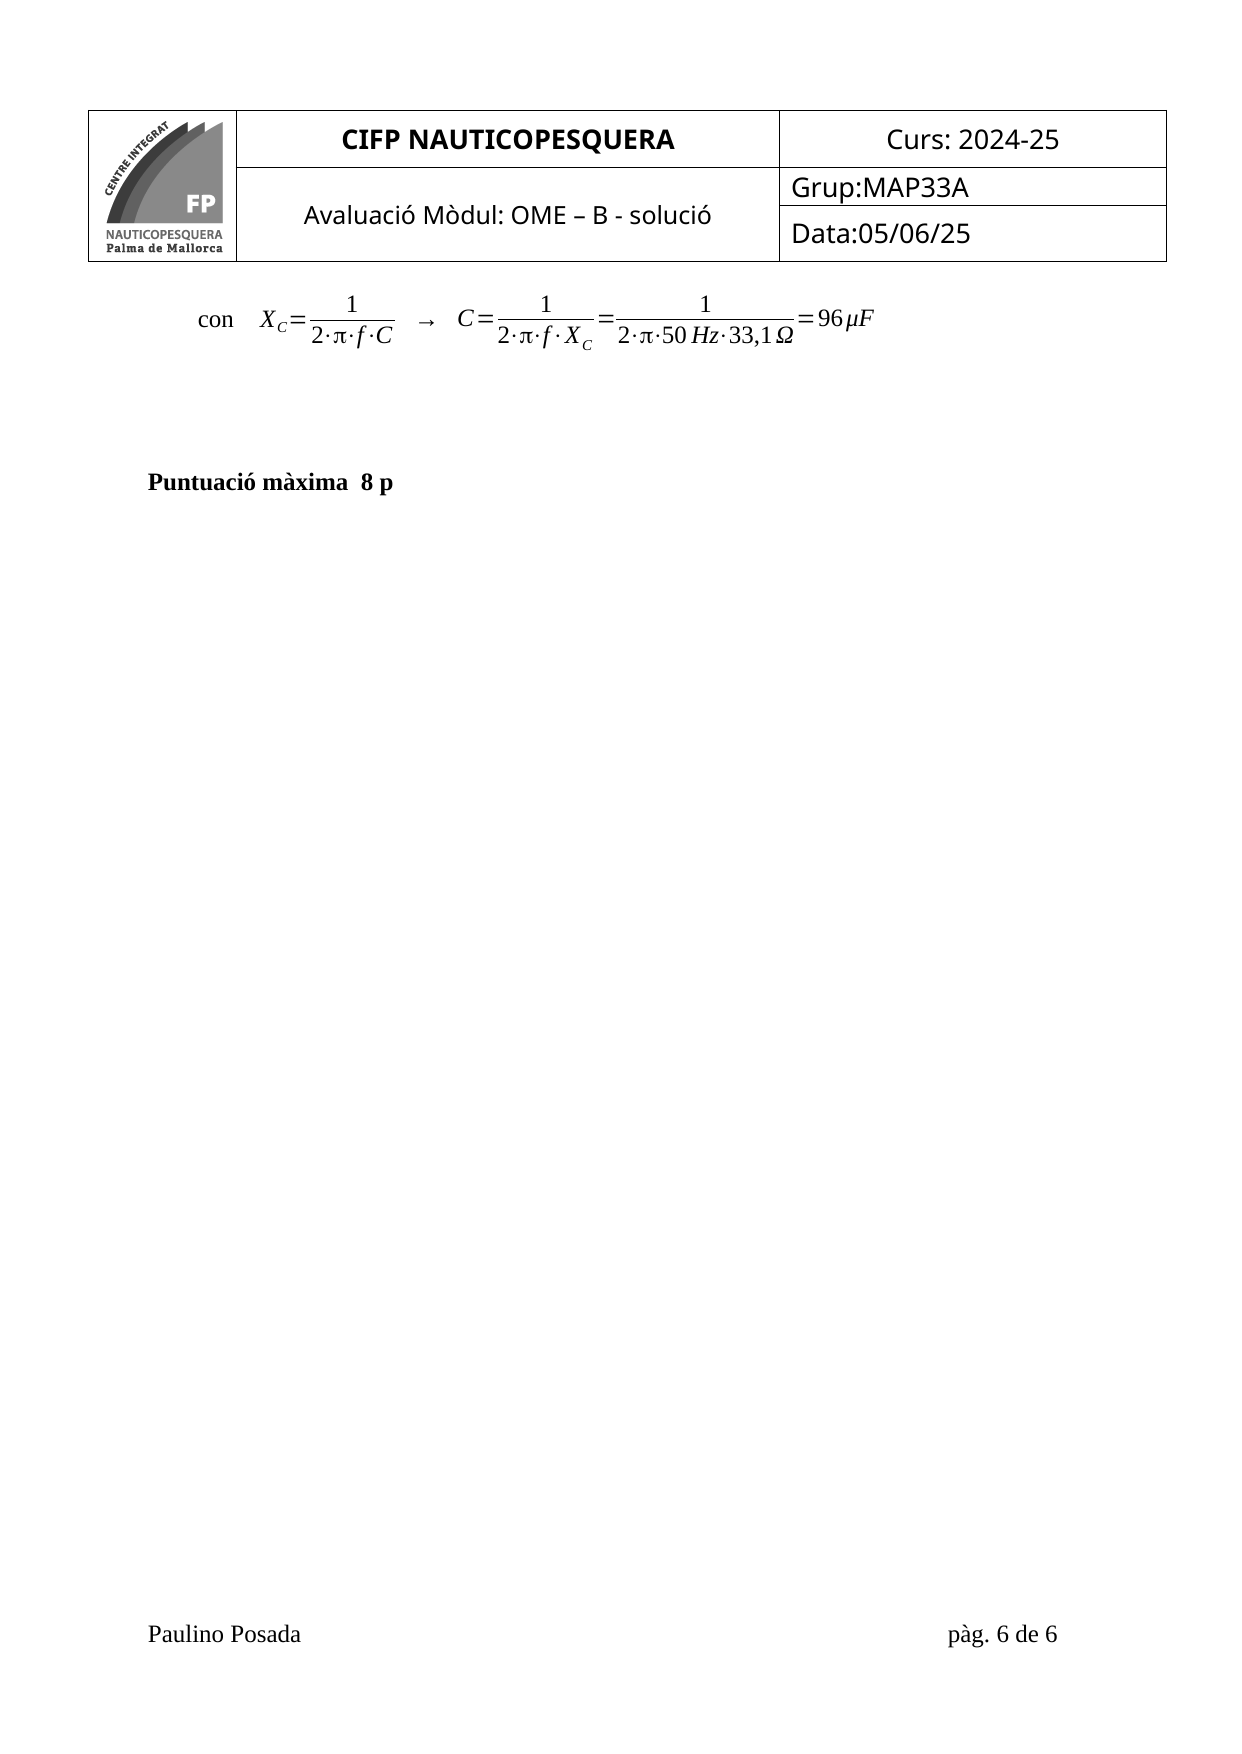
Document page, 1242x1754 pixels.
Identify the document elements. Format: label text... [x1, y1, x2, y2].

text Puntuació màxima 8 p [148, 467, 1094, 496]
picture [100, 111, 229, 260]
text con → [148, 290, 1094, 353]
